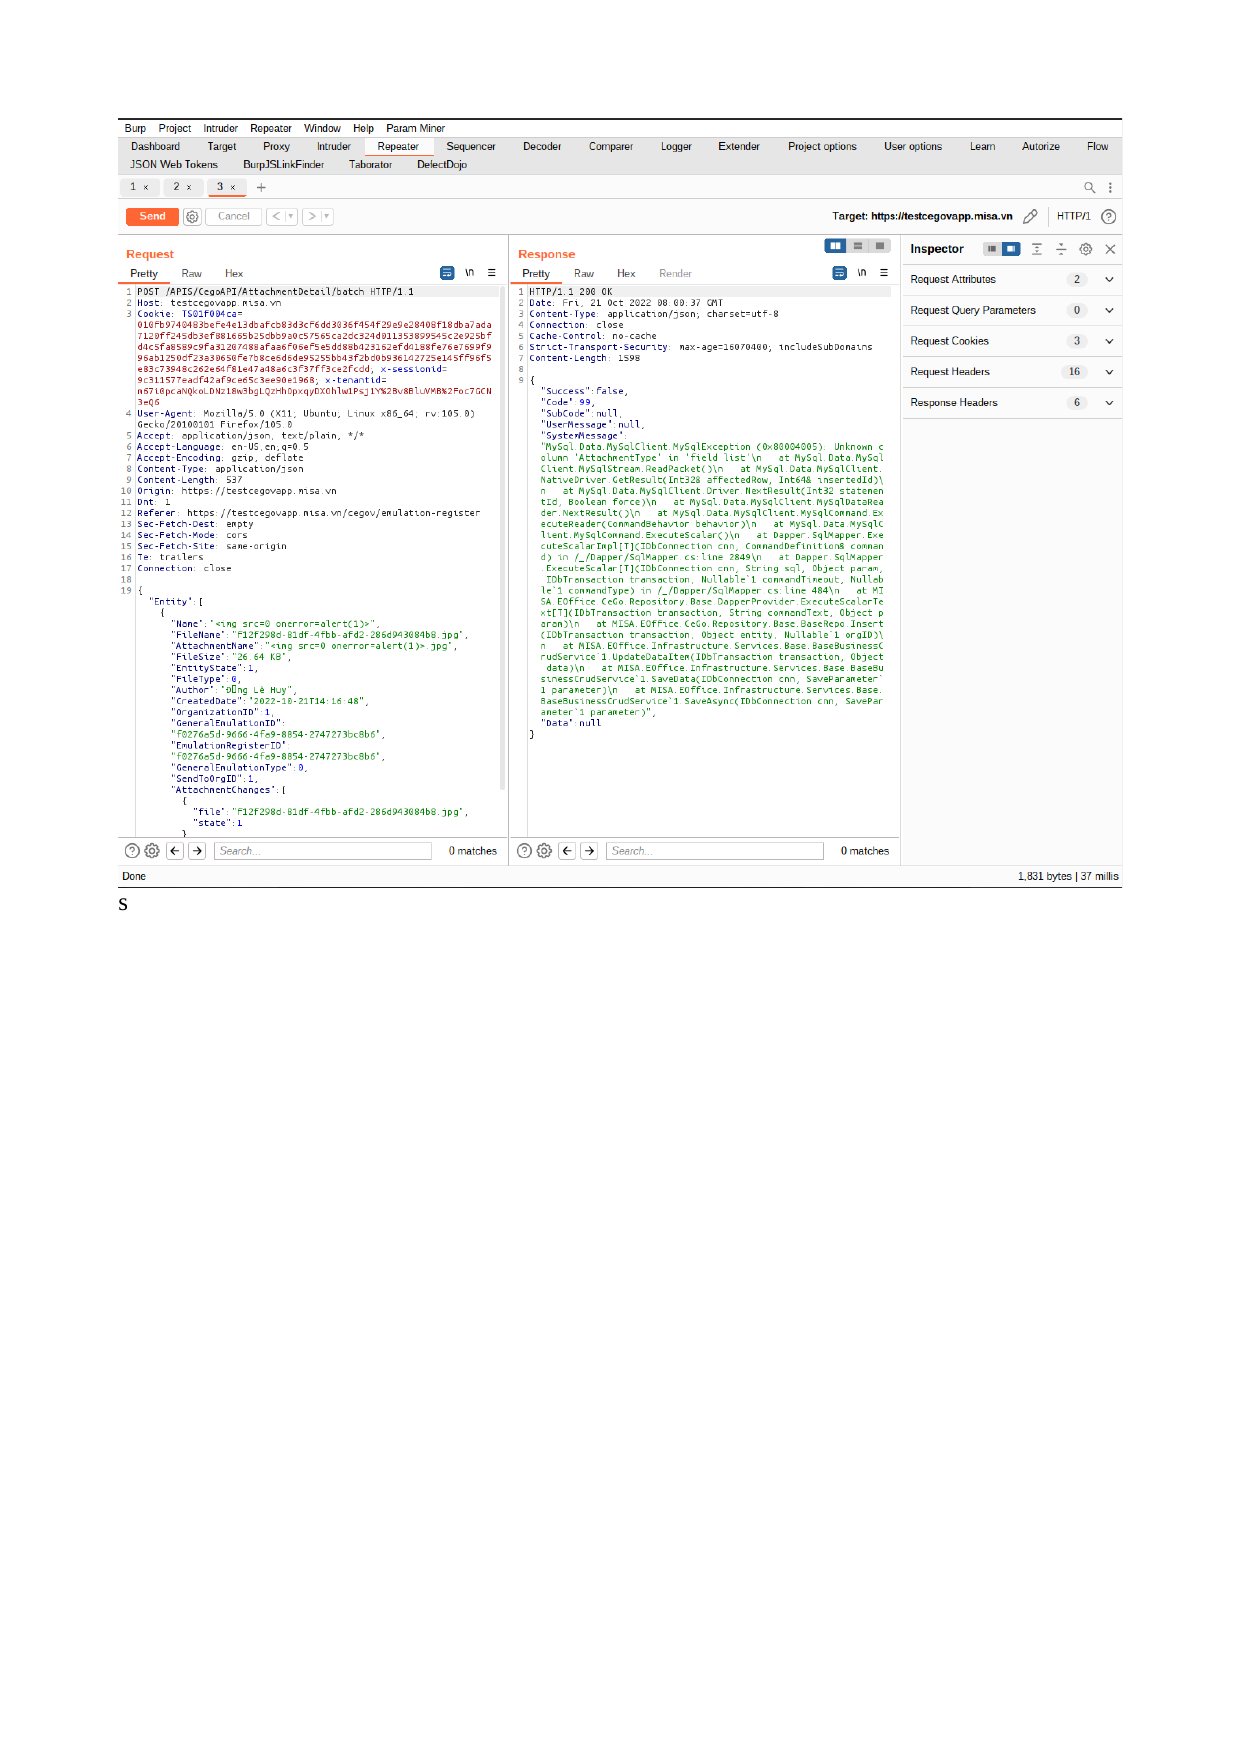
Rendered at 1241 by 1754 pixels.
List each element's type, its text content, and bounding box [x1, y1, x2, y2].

text s [118, 888, 1122, 916]
picture [118, 118, 1123, 888]
